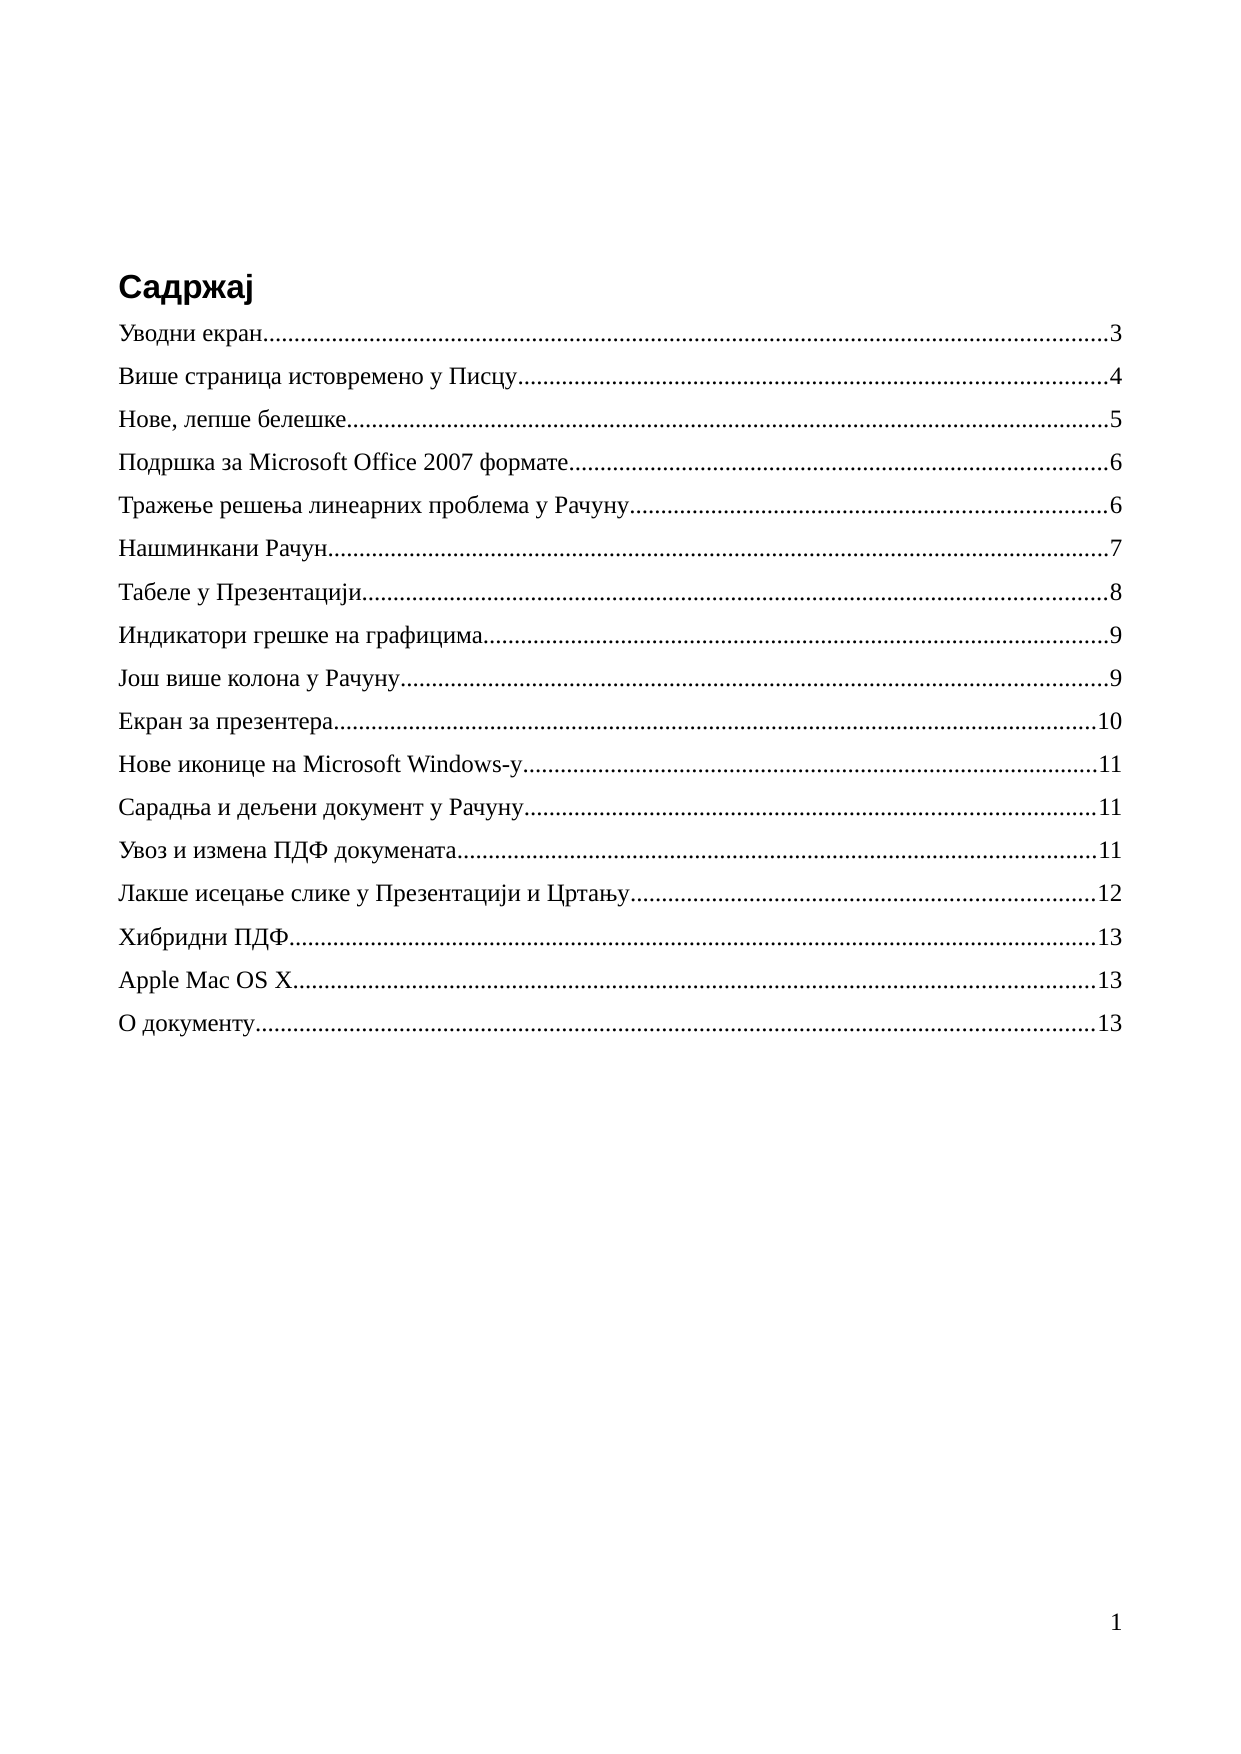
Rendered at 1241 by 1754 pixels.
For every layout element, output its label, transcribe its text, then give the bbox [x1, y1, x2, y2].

text Тражење решења линеарних проблема у Рачуну 6 [118, 490, 1122, 519]
text О документу 13 [118, 1008, 1122, 1037]
text Apple Mac OS X 13 [118, 965, 1122, 993]
text Увоз и измена ПДФ докумената 11 [118, 835, 1122, 864]
text Подршка за Microsoft Office 2007 формате 6 [118, 447, 1122, 476]
text Нове иконице на Microsoft Windows-у 11 [118, 749, 1122, 778]
text Екран за презентера 10 [118, 706, 1122, 735]
text Нашминкани Рачун 7 [118, 533, 1122, 562]
text Нове, лепше белешке 5 [118, 404, 1122, 433]
text Уводни екран 3 [118, 318, 1122, 347]
subtitle Садржај [118, 267, 1122, 305]
text Још више колона у Рачуну 9 [118, 663, 1122, 692]
text Лакше исецање слике у Презентацији и Цртању 12 [118, 878, 1122, 907]
text Сарадња и дељени документ у Рачуну 11 [118, 792, 1122, 821]
text Табеле у Презентацији 8 [118, 577, 1122, 605]
text Више страница истовремено у Писцу 4 [118, 361, 1122, 390]
text Хибридни ПДФ 13 [118, 922, 1122, 950]
text Индикатори грешке на графицима 9 [118, 620, 1122, 648]
